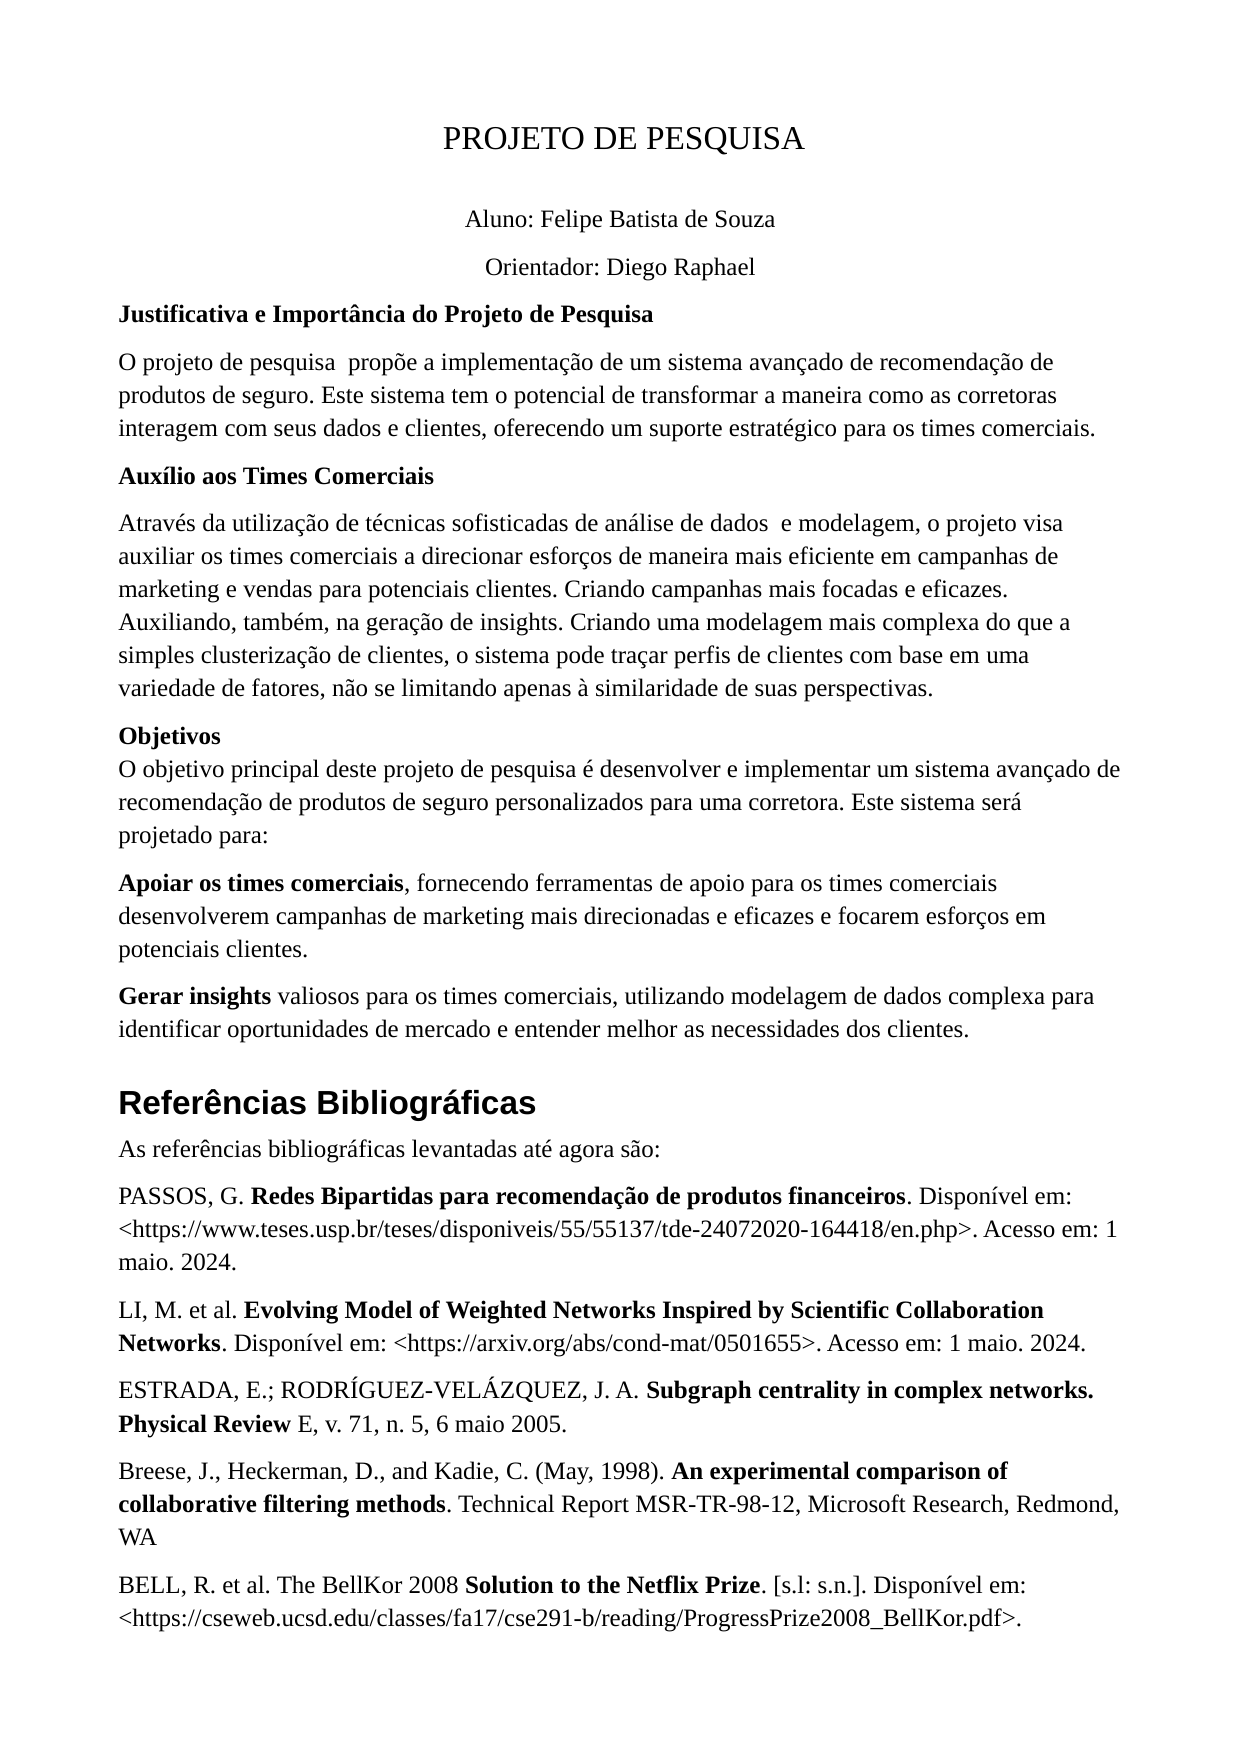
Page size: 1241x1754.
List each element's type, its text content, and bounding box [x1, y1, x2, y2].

text Orientador: Diego Raphael [118, 252, 1122, 281]
text ‌Breese, J., Heckerman, D., and Kadie, C. (May, 1998). An experimental comparison of collaborative filtering methods. Technical Report MSR-TR-98-12, Microsoft Research, Redmond, WA [118, 1456, 1122, 1551]
text As referências bibliográficas levantadas até agora são: [118, 1134, 1122, 1162]
text Apoiar os times comerciais, fornecendo ferramentas de apoio para os times comerciais desenvolverem campanhas de marketing mais direcionadas e eficazes e focarem esforços em potenciais clientes. [118, 868, 1122, 962]
text Auxílio aos Times Comerciais [118, 461, 1122, 489]
text ‌ESTRADA, E.; RODRÍGUEZ-VELÁZQUEZ, J. A. Subgraph centrality in complex networks. Physical Review E, v. 71, n. 5, 6 maio 2005. [118, 1376, 1122, 1437]
text LI, M. et al. Evolving Model of Weighted Networks Inspired by Scientific Collaboration Networks. Disponível em: <https://arxiv.org/abs/cond-mat/0501655>. Acesso em: 1 maio. 2024. [118, 1295, 1122, 1357]
text Aluno: Felipe Batista de Souza [118, 204, 1122, 233]
text BELL, R. et al. The BellKor 2008 Solution to the Netflix Prize. [s.l: s.n.]. Disponível em: <https://cseweb.ucsd.edu/classes/fa17/cse291-b/reading/ProgressPrize2008_BellKor.pdf>. [118, 1570, 1122, 1632]
text Gerar insights valiosos para os times comerciais, utilizando modelagem de dados complexa para identificar oportunidades de mercado e entender melhor as necessidades dos clientes. [118, 981, 1122, 1043]
text O projeto de pesquisa propõe a implementação de um sistema avançado de recomendação de produtos de seguro. Este sistema tem o potencial de transformar a maneira como as corretoras interagem com seus dados e clientes, oferecendo um suporte estratégico para os times comerciais. [118, 347, 1122, 442]
subtitle Referências Bibliográficas [118, 1083, 1122, 1121]
text Justificativa e Importância do Projeto de Pesquisa [118, 299, 1122, 328]
title PROJETO DE PESQUISA [189, 118, 1059, 157]
text Através da utilização de técnicas sofisticadas de análise de dados e modelagem, o projeto visa auxiliar os times comerciais a direcionar esforços de maneira mais eficiente em campanhas de marketing e vendas para potenciais clientes. Criando campanhas mais focadas e eficazes. Auxiliando, também, na geração de insights. Criando uma modelagem mais complexa do que a simples clusterização de clientes, o sistema pode traçar perfis de clientes com base em uma variedade de fatores, não se limitando apenas à similaridade de suas perspectivas. [118, 508, 1122, 702]
text PASSOS, G. Redes Bipartidas para recomendação de produtos financeiros. Disponível em: <https://www.teses.usp.br/teses/disponiveis/55/55137/tde-24072020-164418/en.php>. Acesso em: 1 maio. 2024. [118, 1181, 1122, 1276]
text Objetivos O objetivo principal deste projeto de pesquisa é desenvolver e implementar um sistema avançado de recomendação de produtos de seguro personalizados para uma corretora. Este sistema será projetado para: [118, 721, 1122, 849]
